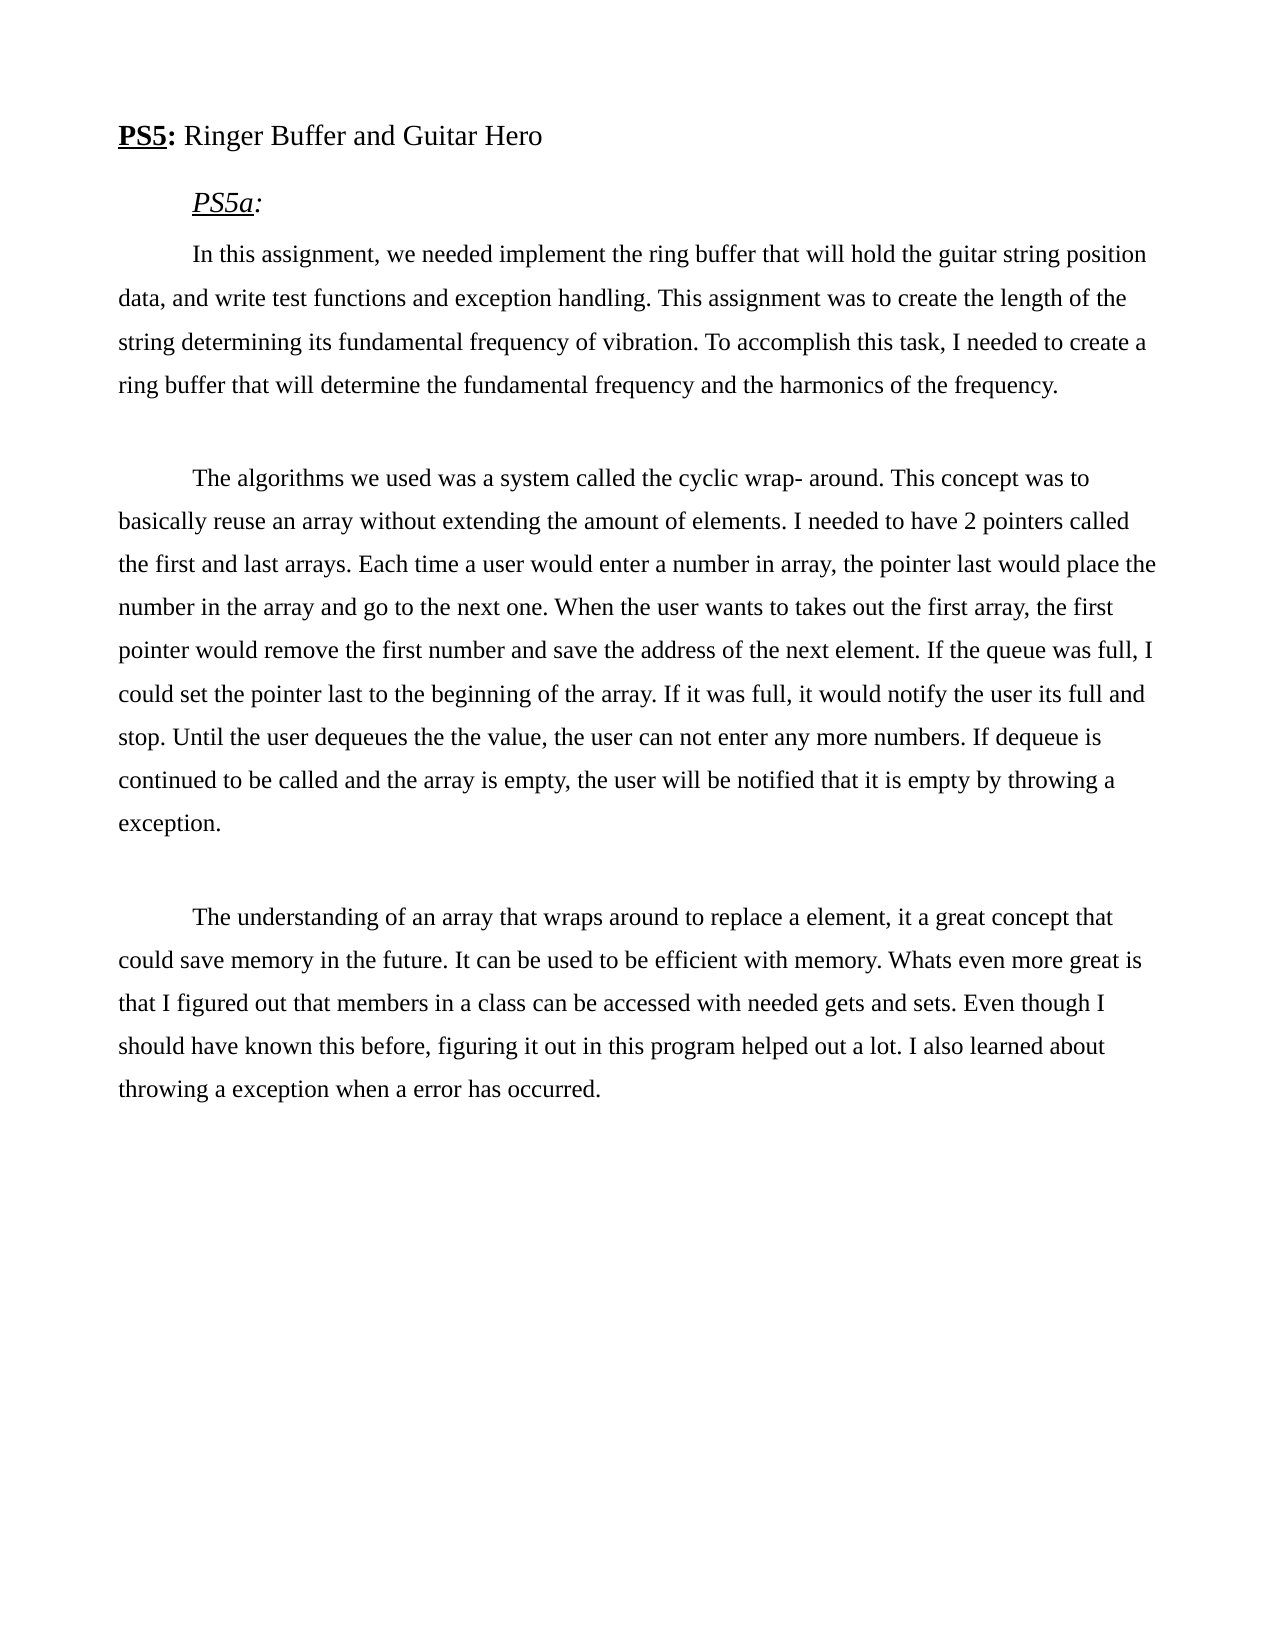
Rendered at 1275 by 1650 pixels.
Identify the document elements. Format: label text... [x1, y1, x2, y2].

text In this assignment, we needed implement the ring buffer that will hold the guitar string position data, and write test functions and exception handling. This assignment was to create the length of the string determining its fundamental frequency of vibration. To accomplish this task, I needed to create a ring buffer that will determine the fundamental frequency and the harmonics of the frequency. [118, 236, 1157, 398]
text PS5: Ringer Buffer and Guitar Hero [118, 118, 1157, 152]
text PS5a: [118, 185, 1157, 219]
text The understanding of an array that wraps around to replace a element, it a great concept that could save memory in the future. It can be used to be efficient with memory. Whats even more great is that I figured out that members in a class can be accessed with needed gets and sets. Even though I should have known this before, figuring it out in this program helped out a lot. I also learned about throwing a exception when a error has occurred. [118, 902, 1157, 1103]
text The algorithms we used was a system called the cyclic wrap- around. This concept was to basically reuse an array without extending the amount of elements. I needed to have 2 pointers called the first and last arrays. Each time a user would enter a number in array, the pointer last would place the number in the array and go to the next one. When the user wants to takes out the first array, the first pointer would remove the first number and save the address of the next element. If the queue was full, I could set the pointer last to the beginning of the array. If it was full, it would notify the user its full and stop. Until the user dequeues the the value, the user can not enter any more numbers. If dequeue is continued to be called and the array is empty, the user will be notified that it is empty by throwing a exception. [118, 463, 1157, 837]
